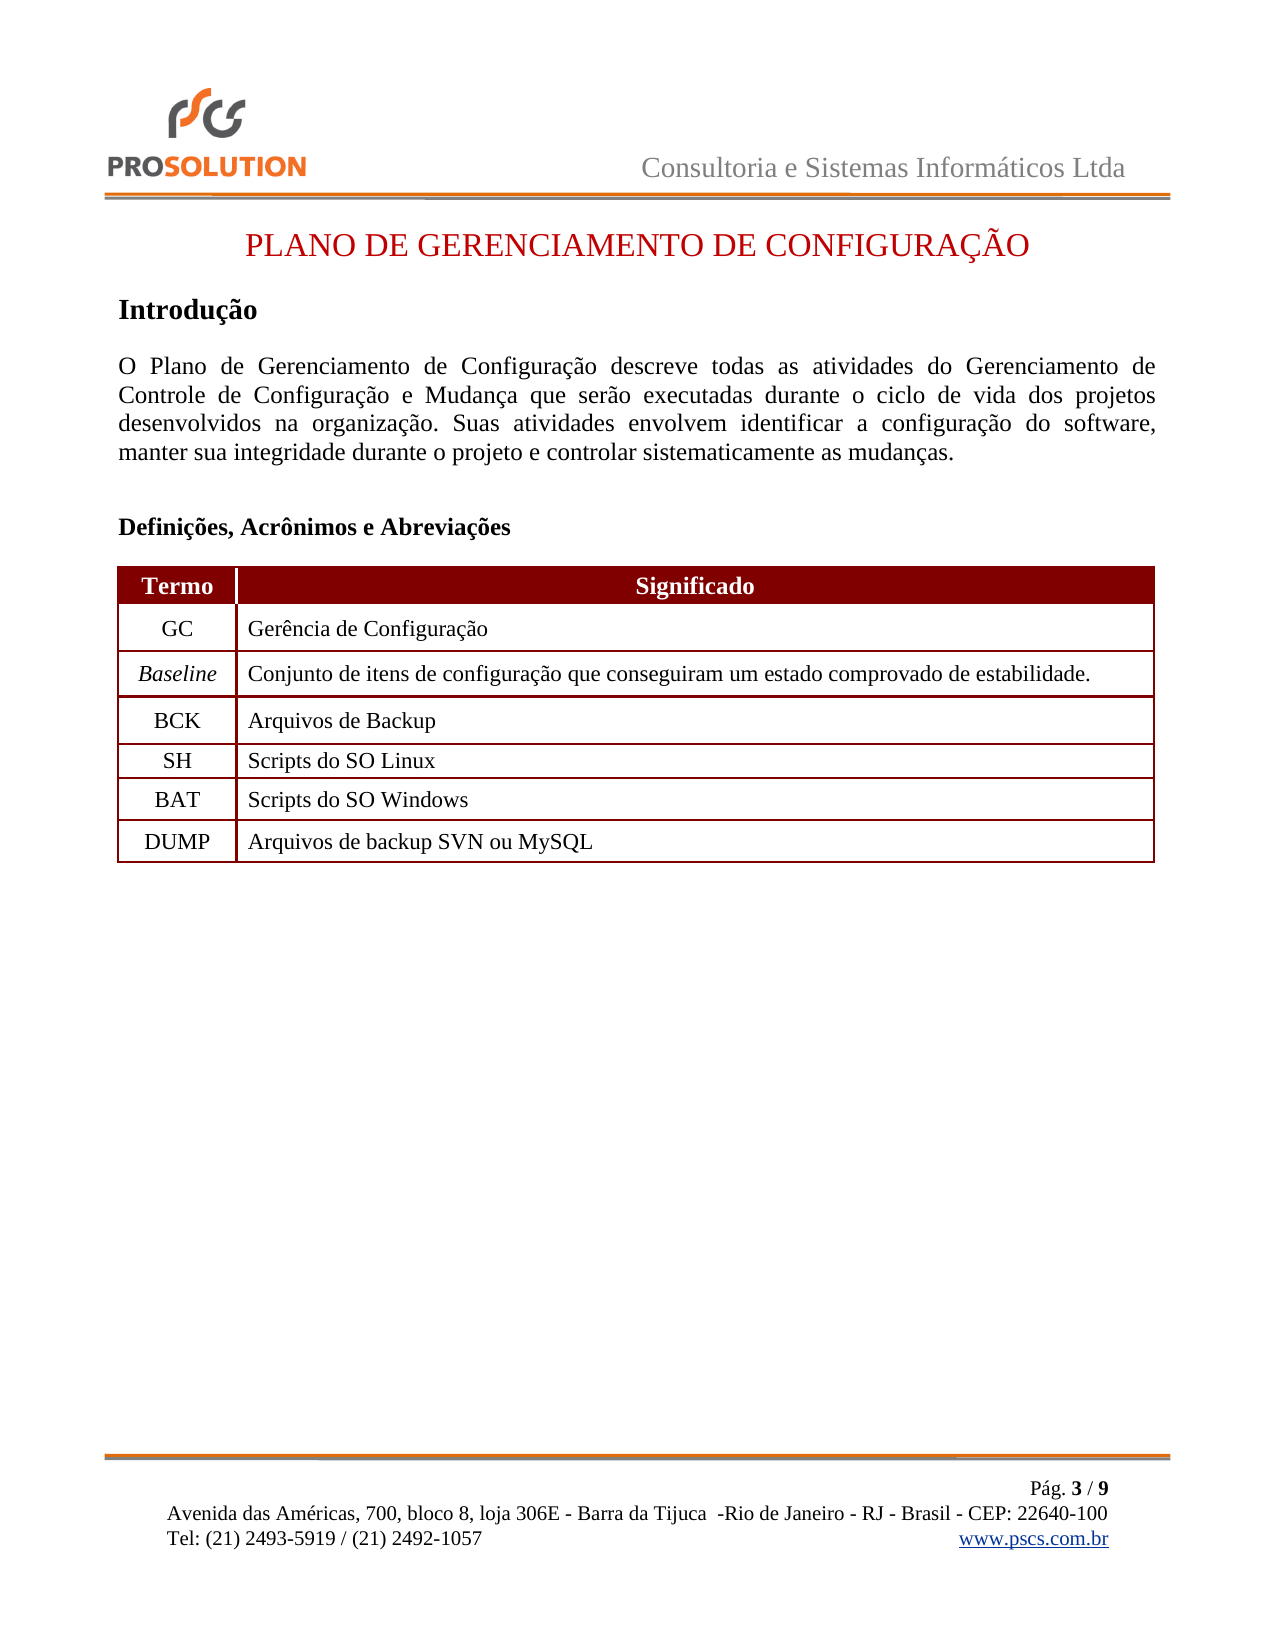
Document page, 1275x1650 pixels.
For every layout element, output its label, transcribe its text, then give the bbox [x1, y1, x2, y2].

subtitle Definições, Acrônimos e Abreviações [118, 512, 1157, 541]
table_cell SH [119, 745, 235, 777]
table_cell DUMP [119, 821, 235, 861]
table_header Termo [119, 568, 235, 604]
table_cell BCK [119, 698, 235, 743]
table_cell GC [119, 606, 235, 650]
table_cell Baseline [119, 652, 235, 695]
text O Plano de Gerenciamento de Configuração descreve todas as atividades do Gerenciamento de Controle de Configuração e Mudança que serão executadas durante o ciclo de vida dos projetos desenvolvidos na organização. Suas atividades envolvem identificar a configuração do software, manter sua integridade durante o projeto e controlar sistematicamente as mudanças. [118, 351, 1157, 466]
table_cell Arquivos de Backup [238, 698, 1153, 743]
subtitle Introdução [118, 292, 1157, 326]
table_cell Gerência de Configuração [238, 606, 1153, 650]
table_cell Scripts do SO Linux [238, 745, 1153, 777]
table_cell Conjunto de itens de configuração que conseguiram um estado comprovado de estabilidade. [238, 652, 1153, 695]
table_cell BAT [119, 779, 235, 819]
picture [101, 78, 313, 186]
table_cell Arquivos de backup SVN ou MySQL [238, 821, 1153, 861]
table_cell Scripts do SO Windows [238, 779, 1153, 819]
subtitle Plano de Gerenciamento de Configuração [118, 225, 1157, 263]
table_header Significado [238, 568, 1153, 604]
